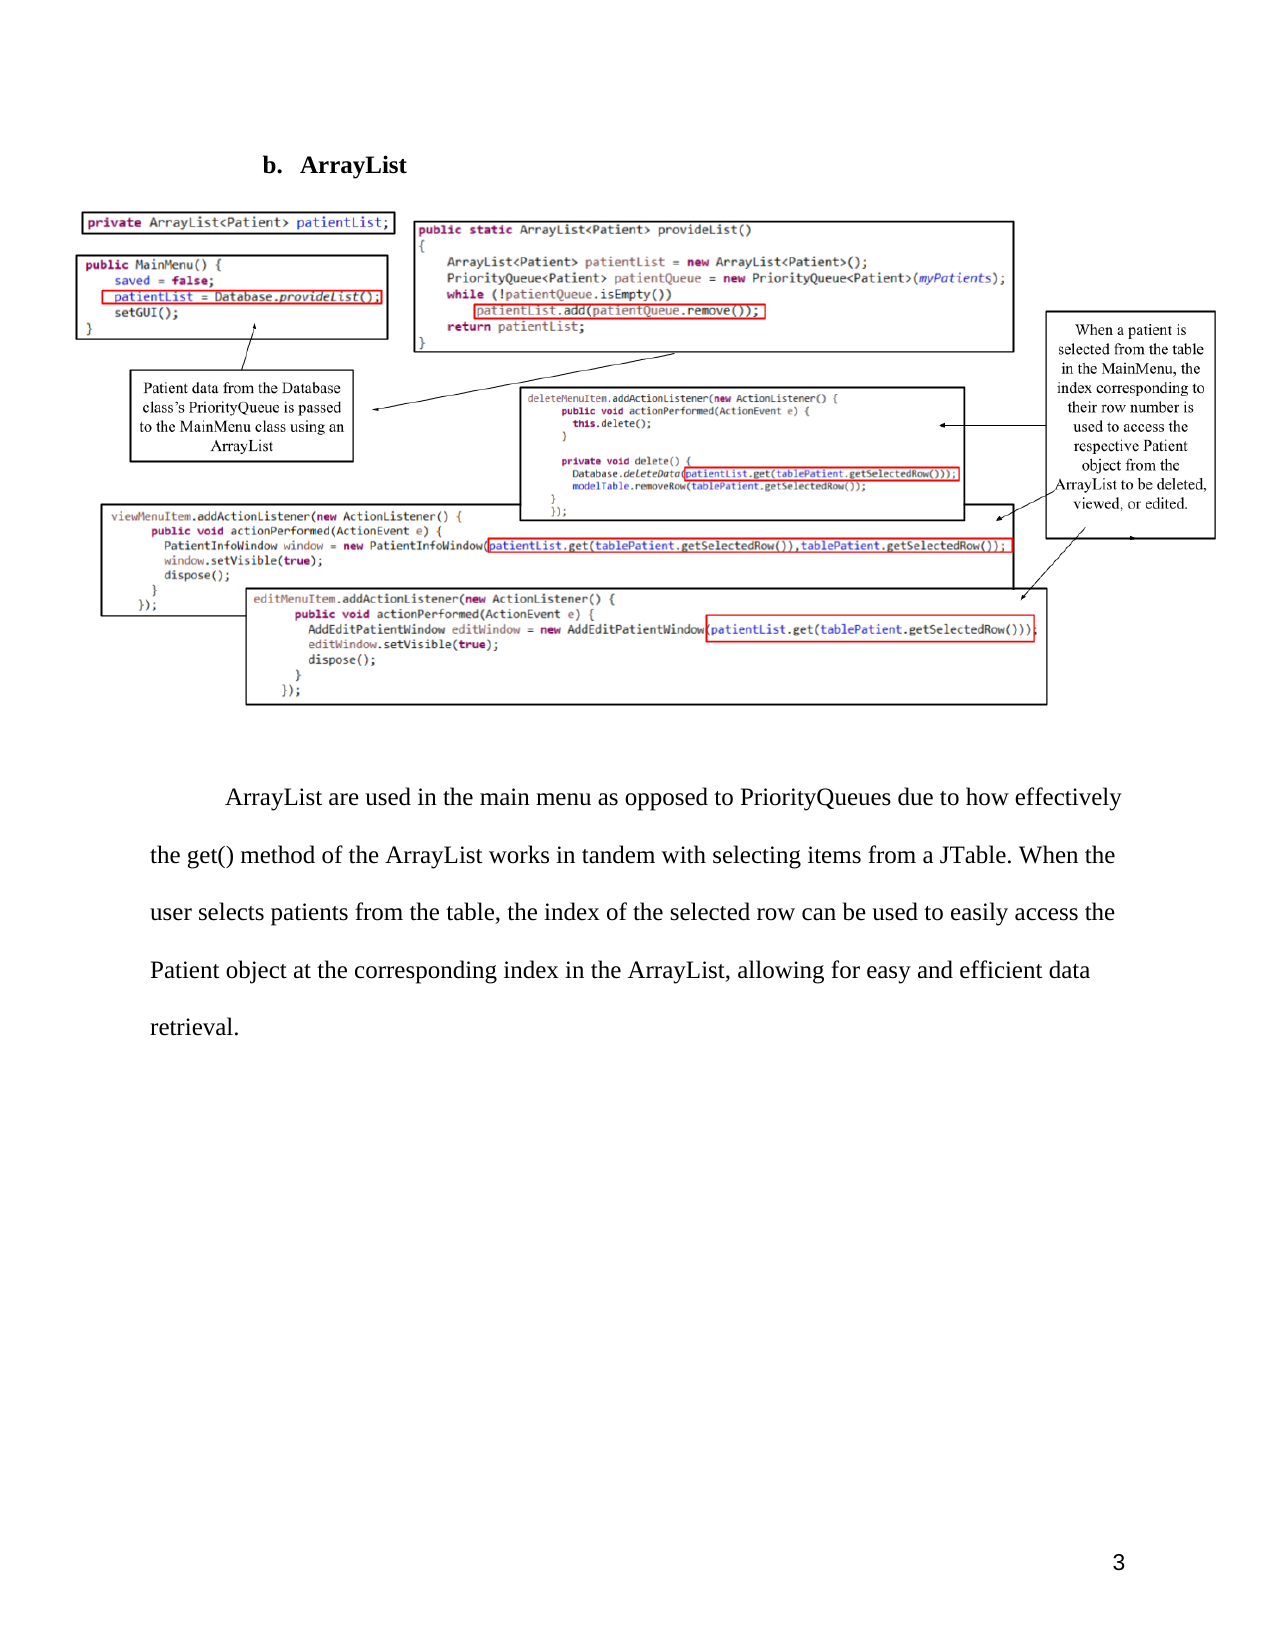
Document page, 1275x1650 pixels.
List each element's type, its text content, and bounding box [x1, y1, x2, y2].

list ArrayList [262, 150, 1125, 179]
picture [53, 195, 1222, 785]
text ArrayList are used in the main menu as opposed to PriorityQueues due to how effectively the get() method of the ArrayList works in tandem with selecting items from a JTable. When the user selects patients from the table, the index of the selected row can be used to easily access the Patient object at the corresponding index in the ArrayList, allowing for easy and efficient data retrieval. [150, 782, 1125, 1041]
